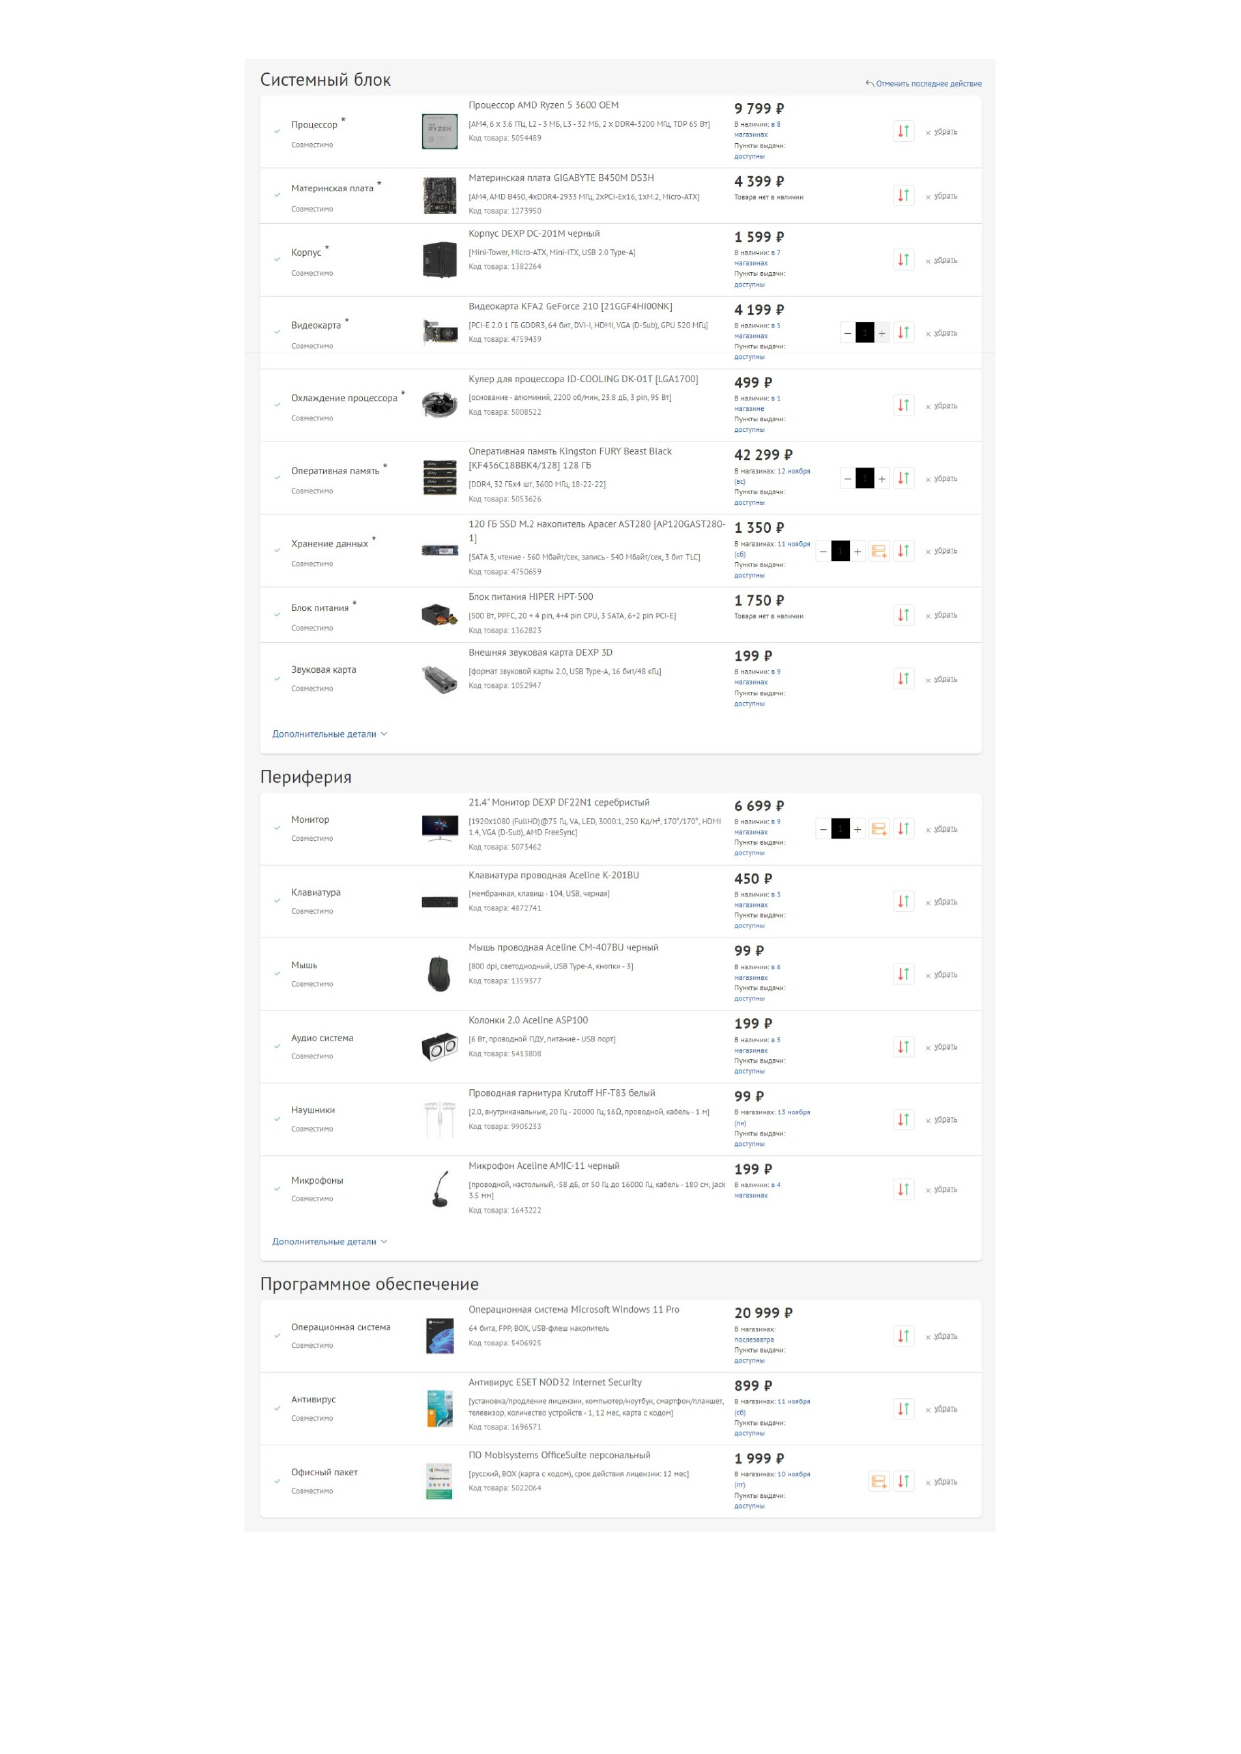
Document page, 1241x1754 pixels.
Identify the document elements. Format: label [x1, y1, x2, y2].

picture [244, 59, 996, 1532]
